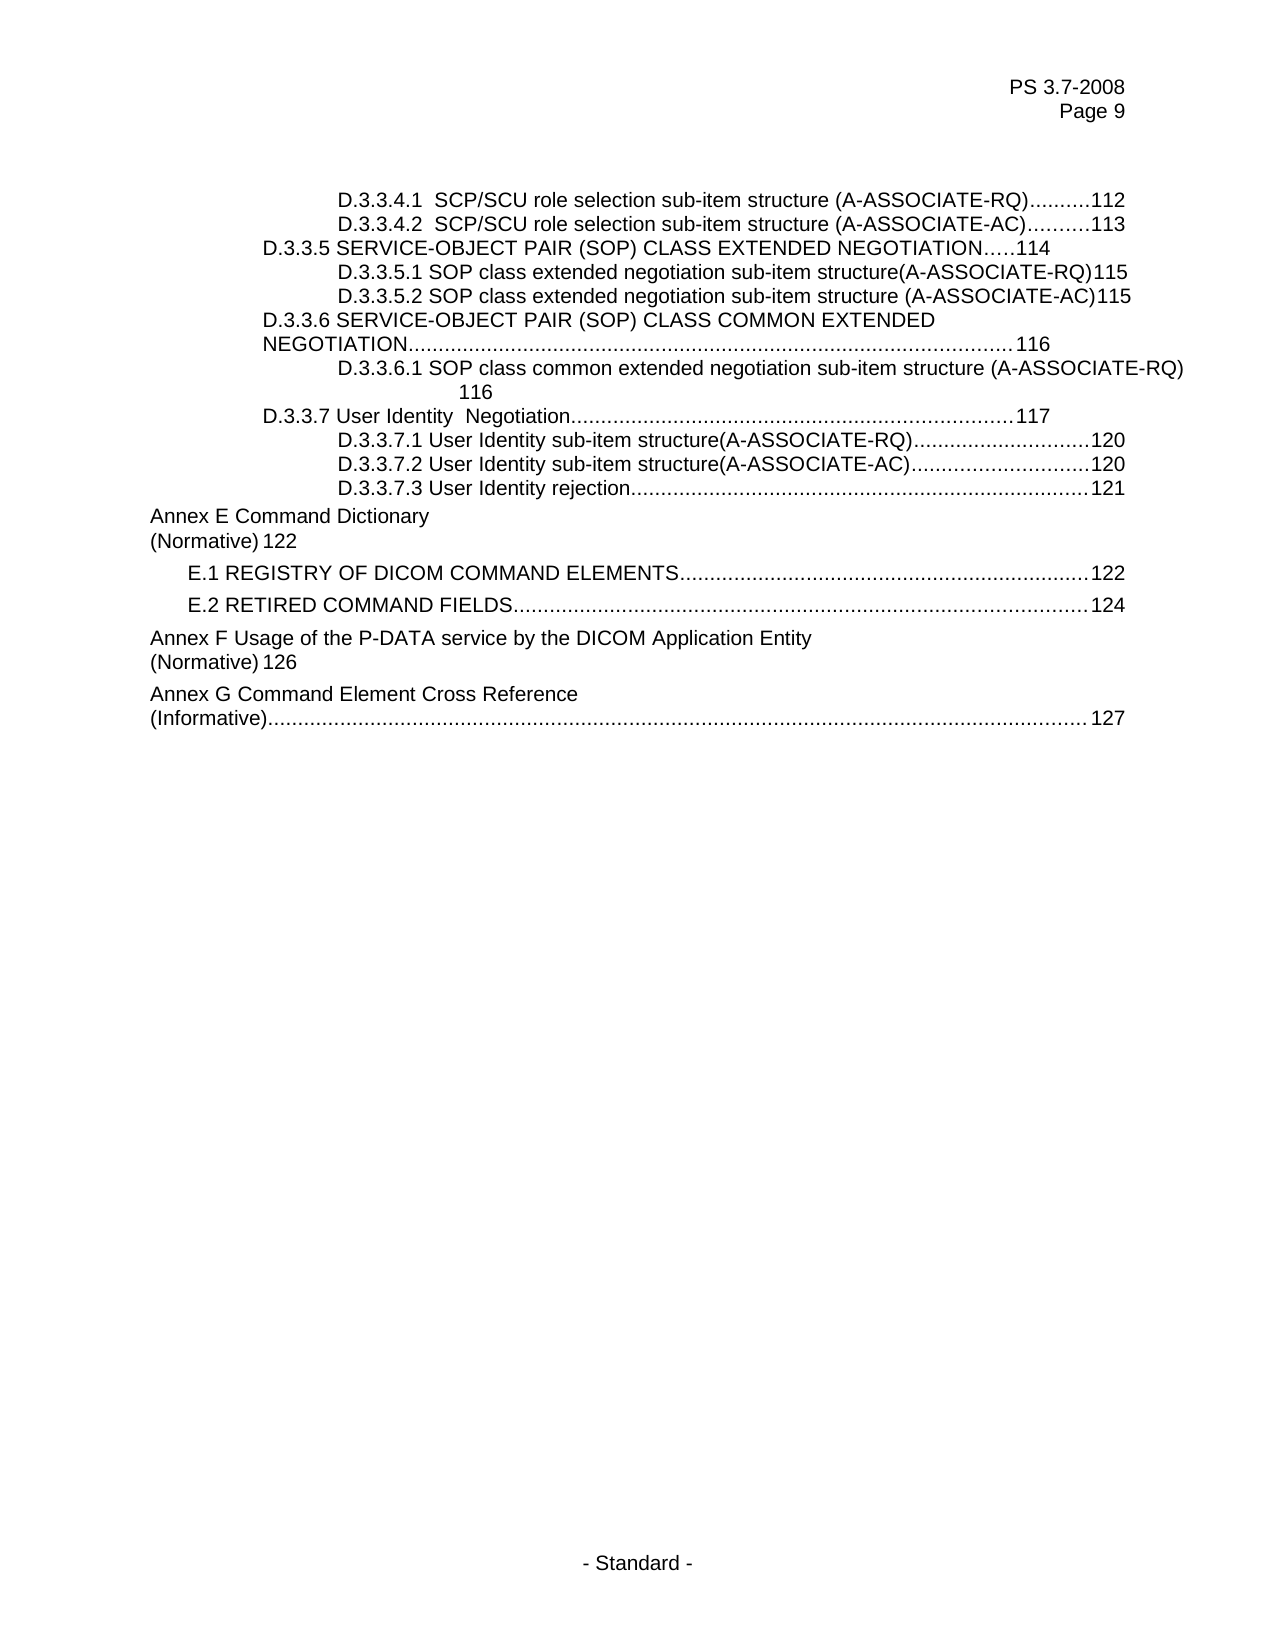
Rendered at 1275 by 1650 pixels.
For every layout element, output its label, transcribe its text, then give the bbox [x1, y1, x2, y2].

text Annex G Command Element Cross Reference (Informative) 127 [150, 682, 1125, 730]
text D.3.3.5 SERVICE-OBJECT PAIR (SOP) CLASS EXTENDED NEGOTIATION 114 [262, 236, 1050, 260]
text D.3.3.4.2 SCP/SCU role selection sub-item structure (A-ASSOCIATE-AC) 113 [337, 212, 1200, 236]
text E.1 Registry of DICOM command elements 122 [187, 561, 1125, 585]
text D.3.3.7.2 User Identity sub-item structure(A-ASSOCIATE-AC) 120 [337, 452, 1200, 476]
text Annex E Command Dictionary (Normative) 122 [150, 504, 1125, 553]
text D.3.3.7.3 User Identity rejection 121 [337, 476, 1200, 500]
text D.3.3.5.1 SOP class extended negotiation sub-item structure(A-ASSOCIATE-RQ) 115 [337, 260, 1200, 284]
text Annex F Usage of the P-DATA service by the DICOM Application Entity (Normative) 126 [150, 626, 1125, 674]
text D.3.3.4.1 SCP/SCU role selection sub-item structure (A-ASSOCIATE-RQ) 112 [337, 187, 1200, 212]
text D.3.3.6 SERVICE-OBJECT PAIR (SOP) CLASS COMMON EXTENDED NEGOTIATION 116 [262, 308, 1050, 356]
text D.3.3.7 User Identity Negotiation 117 [262, 404, 1050, 428]
text E.2 Retired command fields 124 [187, 593, 1125, 617]
text D.3.3.7.1 User Identity sub-item structure(A-ASSOCIATE-RQ) 120 [337, 428, 1200, 452]
text D.3.3.5.2 SOP class extended negotiation sub-item structure (A-ASSOCIATE-AC) 115 [337, 284, 1200, 308]
text D.3.3.6.1 SOP class common extended negotiation sub-item structure (A-ASSOCIATE-RQ) 116 [337, 356, 1200, 404]
